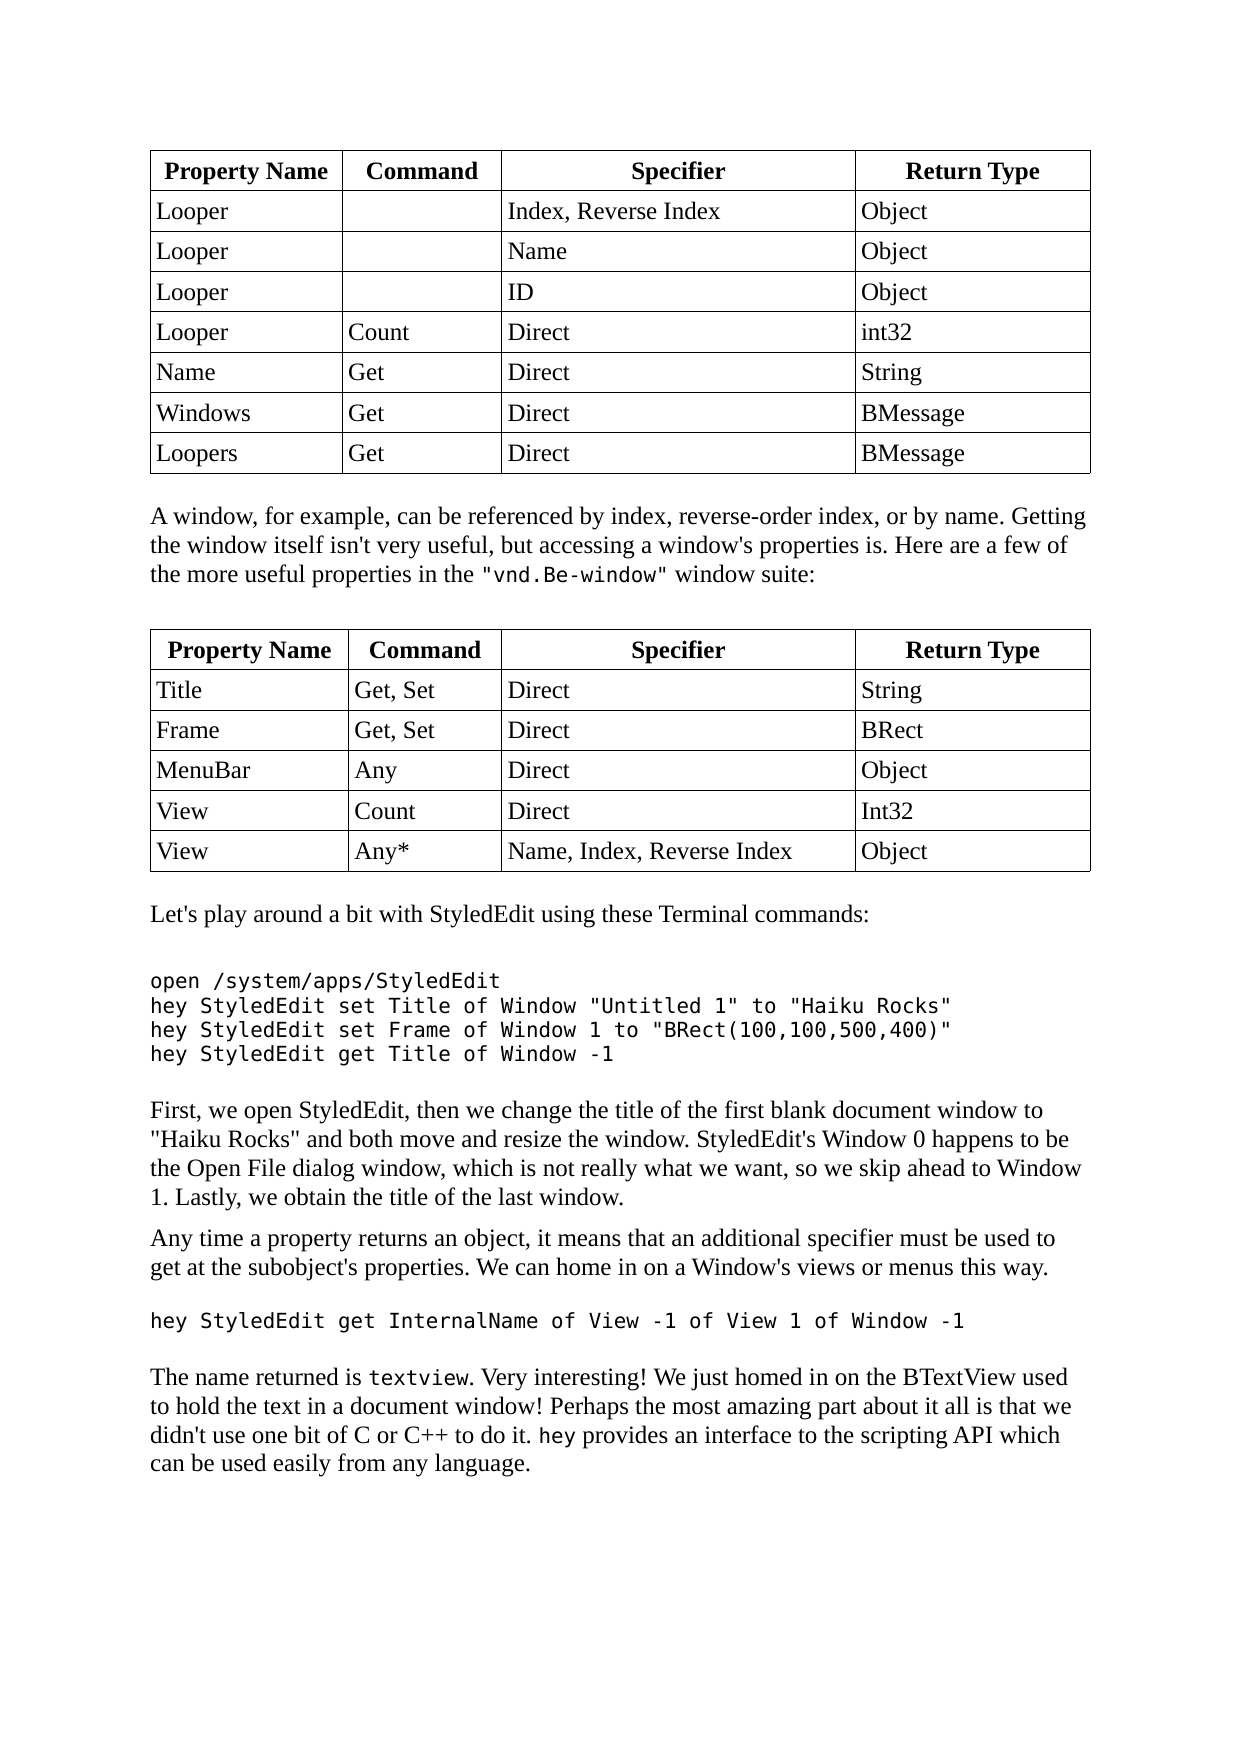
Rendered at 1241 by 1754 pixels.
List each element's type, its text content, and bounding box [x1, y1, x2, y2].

text Any time a property returns an object, it means that an additional specifier must be used to get at the subobject's properties. We can home in on a Window's views or menus this way. [150, 1223, 1090, 1280]
text hey StyledEdit get InternalName of View -1 of View 1 of Window -1 [150, 1309, 1090, 1333]
table_header Specifier [502, 630, 855, 669]
text Let's play around a bit with StyledEdit using these Terminal commands: [150, 899, 1090, 928]
table_cell String [856, 353, 1090, 392]
table_header Property Name [151, 151, 342, 190]
table_cell Looper [151, 272, 342, 311]
table_cell Direct [502, 670, 855, 709]
table_cell Name, Index, Reverse Index [502, 831, 855, 871]
table_cell Get [343, 353, 501, 392]
table_cell Direct [502, 751, 855, 790]
table_cell Any* [349, 831, 501, 871]
table_cell Index, Reverse Index [502, 191, 855, 231]
table_cell Title [151, 670, 348, 709]
table_cell Loopers [151, 433, 342, 472]
table_cell Object [856, 751, 1090, 790]
table_header Command [343, 151, 501, 190]
table_cell Count [349, 791, 501, 830]
table_cell MenuBar [151, 751, 348, 790]
table_cell Object [856, 831, 1090, 871]
table_cell Name [502, 232, 855, 271]
table_cell Windows [151, 393, 342, 432]
text hey StyledEdit set Frame of Window 1 to "BRect(100,100,500,400)" [150, 1018, 1090, 1042]
table_cell Count [343, 312, 501, 352]
table_cell int32 [856, 312, 1090, 352]
table_cell Looper [151, 232, 342, 271]
text hey StyledEdit set Title of Window "Untitled 1" to "Haiku Rocks" [150, 994, 1090, 1018]
table_cell [343, 232, 501, 271]
table_cell Object [856, 191, 1090, 231]
table_cell Direct [502, 711, 855, 750]
table_cell Get [343, 393, 501, 432]
table_cell Name [151, 353, 342, 392]
text open /system/apps/StyledEdit [150, 969, 1090, 994]
table_cell Frame [151, 711, 348, 750]
table_cell View [151, 791, 348, 830]
table_cell Get, Set [349, 711, 501, 750]
table_cell [343, 272, 501, 311]
table_header Specifier [502, 151, 855, 190]
table_cell ID [502, 272, 855, 311]
table_cell Direct [502, 312, 855, 352]
table_cell Looper [151, 312, 342, 352]
table_cell Direct [502, 433, 855, 472]
text First, we open StyledEdit, then we change the title of the first blank document window to "Haiku Rocks" and both move and resize the window. StyledEdit's Window 0 happens to be the Open File dialog window, which is not really what we want, so we skip ahead to Window 1. Lastly, we obtain the title of the last window. [150, 1095, 1090, 1210]
table_cell Looper [151, 191, 342, 231]
table_cell Direct [502, 393, 855, 432]
table_cell BMessage [856, 433, 1090, 472]
table_cell BMessage [856, 393, 1090, 432]
table_cell Int32 [856, 791, 1090, 830]
table_cell Object [856, 232, 1090, 271]
table_header Return Type [856, 151, 1090, 190]
table_cell Object [856, 272, 1090, 311]
text A window, for example, can be referenced by index, reverse-order index, or by name. Getting the window itself isn't very useful, but accessing a window's properties is. Here are a few of the more useful properties in the "vnd.Be‑window" window suite: [150, 501, 1090, 588]
table_cell View [151, 831, 348, 871]
table_cell [343, 191, 501, 231]
table_cell Get [343, 433, 501, 472]
table_cell Direct [502, 353, 855, 392]
table_header Property Name [151, 630, 348, 669]
text hey StyledEdit get Title of Window -1 [150, 1042, 1090, 1067]
table_cell Direct [502, 791, 855, 830]
text The name returned is textview. Very interesting! We just homed in on the BTextView used to hold the text in a document window! Perhaps the most amazing part about it all is that we didn't use one bit of C or C++ to do it. hey provides an interface to the scripting API which can be used easily from any language. [150, 1362, 1090, 1477]
table_cell Get, Set [349, 670, 501, 709]
table_cell BRect [856, 711, 1090, 750]
table_header Command [349, 630, 501, 669]
table_header Return Type [856, 630, 1090, 669]
table_cell Any [349, 751, 501, 790]
table_cell String [856, 670, 1090, 709]
